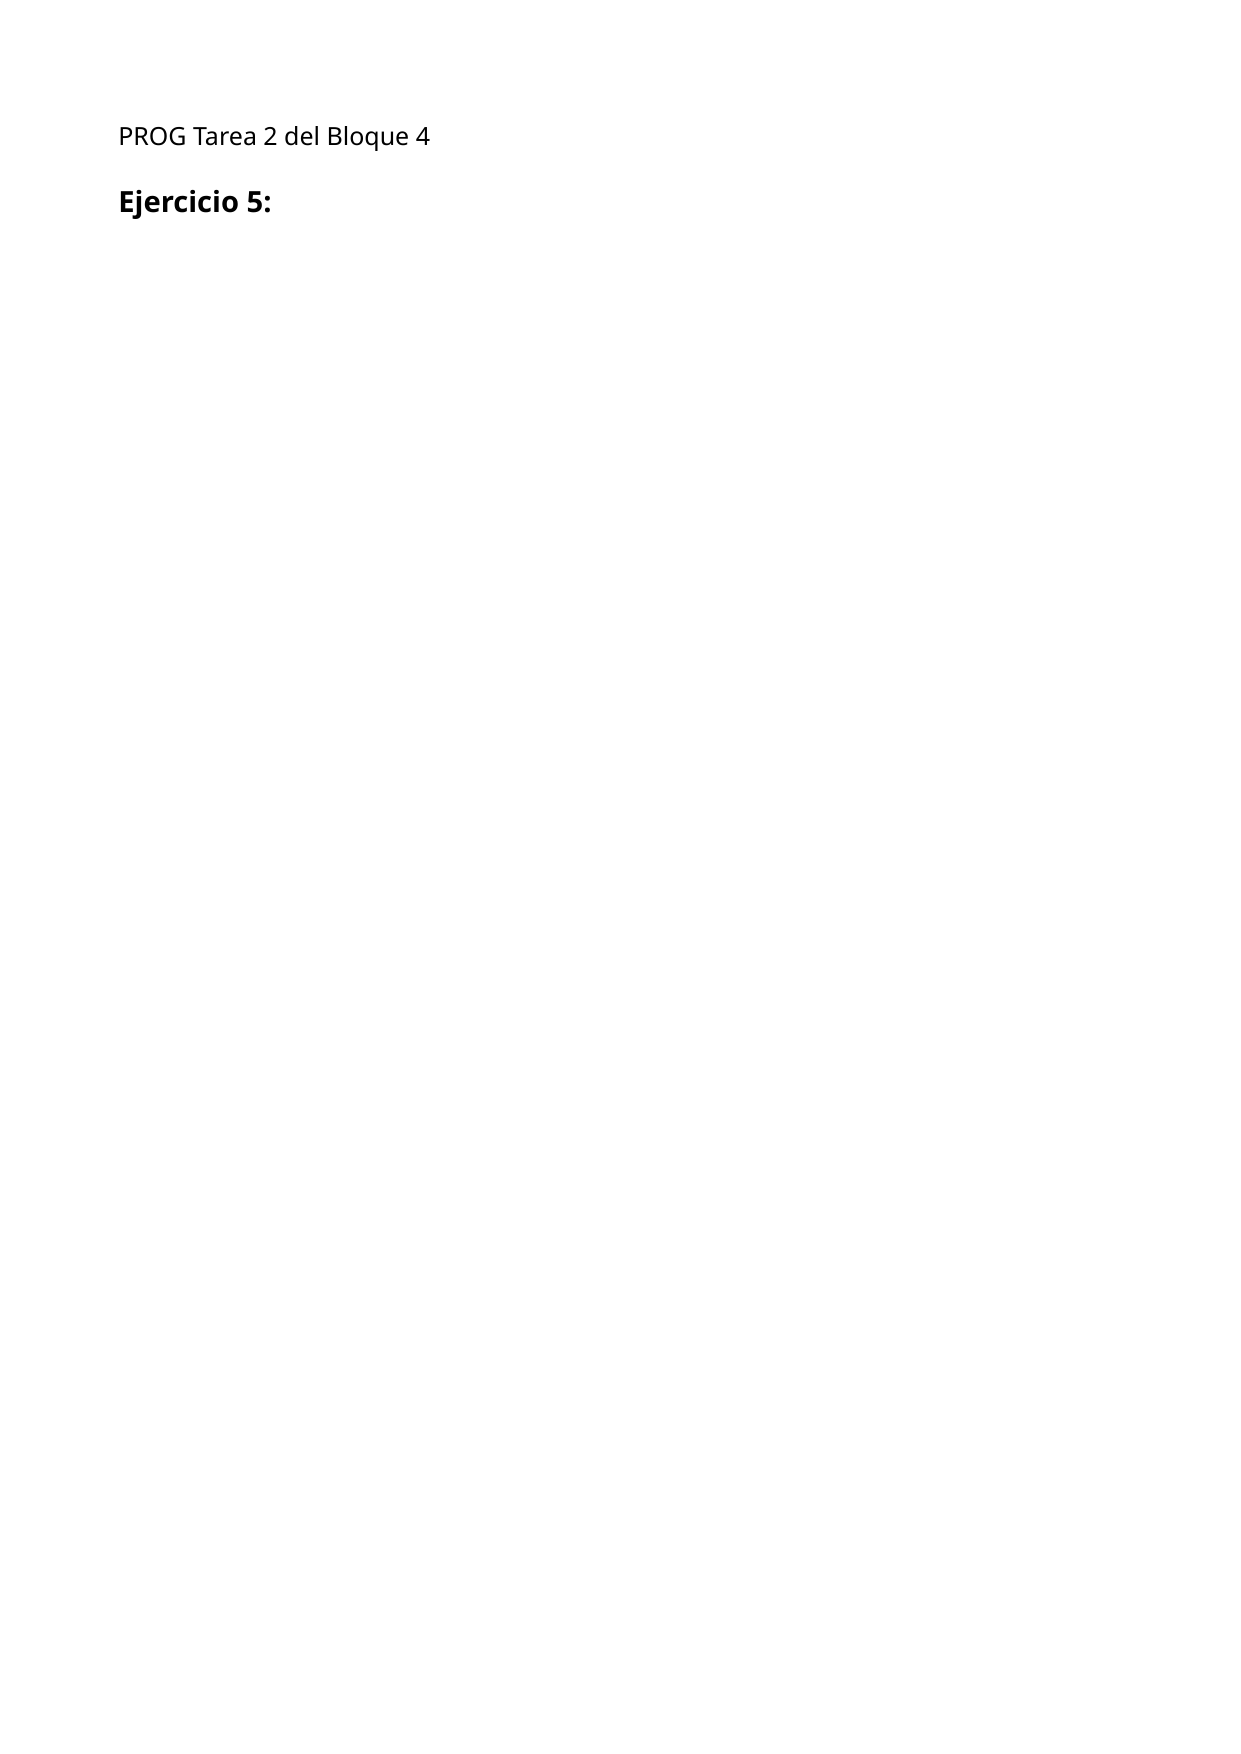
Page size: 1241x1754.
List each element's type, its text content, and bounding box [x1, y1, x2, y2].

text Ejercicio 5: [118, 182, 1122, 221]
